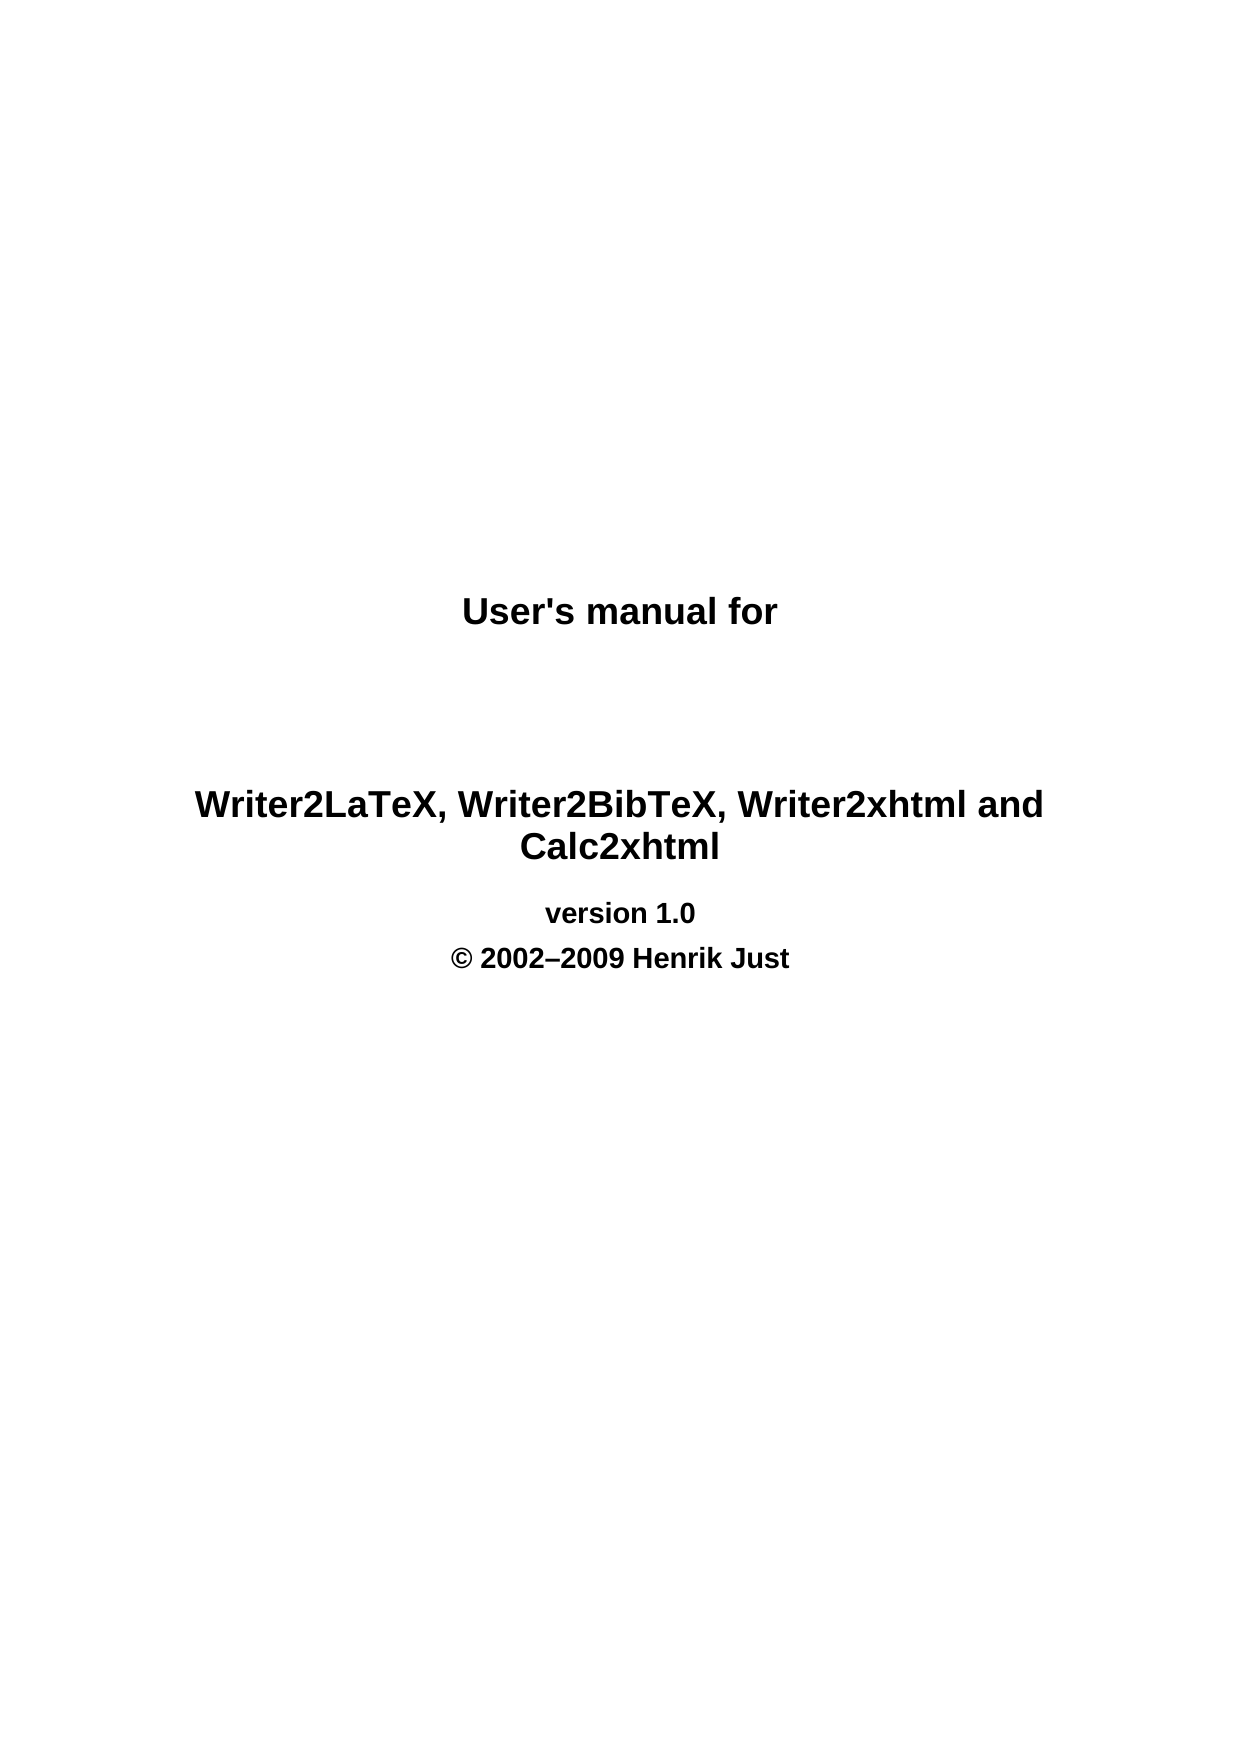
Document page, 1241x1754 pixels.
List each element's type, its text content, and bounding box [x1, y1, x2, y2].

text Writer2LaTeX, Writer2BibTeX, Writer2xhtml and Calc2xhtml [118, 784, 1122, 868]
text © 2002–2009 Henrik Just [118, 942, 1122, 974]
text User's manual for [118, 591, 1122, 632]
text version 1.0 [118, 897, 1122, 930]
